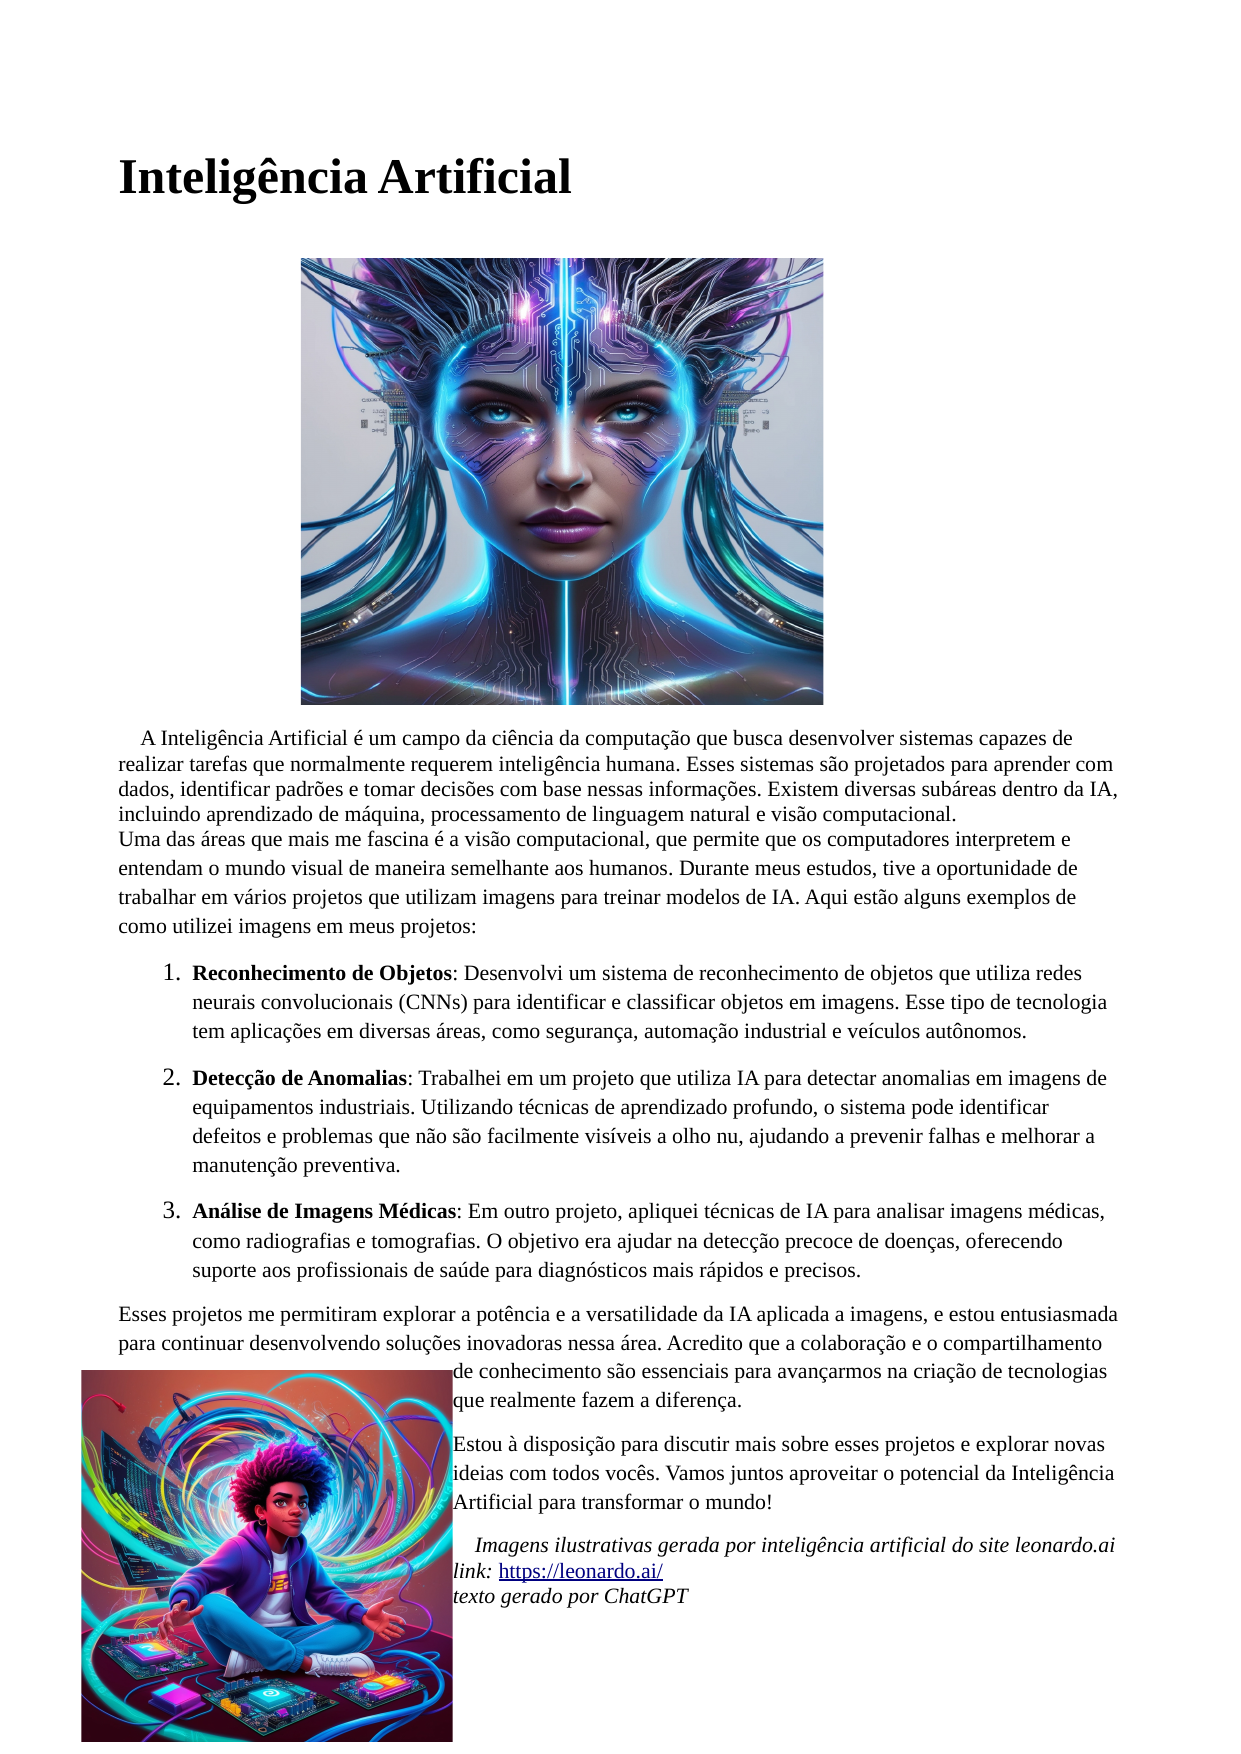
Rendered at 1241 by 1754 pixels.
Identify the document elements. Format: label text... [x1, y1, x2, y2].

text Inteligência Artificial [118, 147, 1122, 204]
list Análise de Imagens Médicas: Em outro projeto, apliquei técnicas de IA para analisar imagens médicas, como radiografias e tomografias. O objetivo era ajudar na detecção precoce de doenças, oferecendo suporte aos profissionais de saúde para diagnósticos mais rápidos e precisos. [162, 1196, 1122, 1282]
list Detecção de Anomalias: Trabalhei em um projeto que utiliza IA para detectar anomalias em imagens de equipamentos industriais. Utilizando técnicas de aprendizado profundo, o sistema pode identificar defeitos e problemas que não são facilmente visíveis a olho nu, ajudando a prevenir falhas e melhorar a manutenção preventiva. [162, 1062, 1122, 1177]
text texto gerado por ChatGPT [453, 1583, 1122, 1608]
text Esses projetos me permitiram explorar a potência e a versatilidade da IA aplicada a imagens, e estou entusiasmada para continuar desenvolvendo soluções inovadoras nessa área. Acredito que a colaboração e o compartilhamento de conhecimento são essenciais para avançarmos na criação de tecnologias que realmente fazem a diferença. [118, 1301, 1122, 1413]
text Estou à disposição para discutir mais sobre esses projetos e explorar novas ideias com todos vocês. Vamos juntos aproveitar o potencial da Inteligência Artificial para transformar o mundo! [453, 1431, 1122, 1514]
list Reconhecimento de Objetos: Desenvolvi um sistema de reconhecimento de objetos que utiliza redes neurais convolucionais (CNNs) para identificar e classificar objetos em imagens. Esse tipo de tecnologia tem aplicações em diversas áreas, como segurança, automação industrial e veículos autônomos. [162, 957, 1122, 1043]
picture [300, 258, 824, 705]
text A Inteligência Artificial é um campo da ciência da computação que busca desenvolver sistemas capazes de realizar tarefas que normalmente requerem inteligência humana. Esses sistemas são projetados para aprender com dados, identificar padrões e tomar decisões com base nessas informações. Existem diversas subáreas dentro da IA, incluindo aprendizado de máquina, processamento de linguagem natural e visão computacional. [118, 722, 1122, 826]
text Imagens ilustrativas gerada por inteligência artificial do site leonardo.ai link: https://leonardo.ai/ [453, 1532, 1122, 1583]
text Uma das áreas que mais me fascina é a visão computacional, que permite que os computadores interpretem e entendam o mundo visual de maneira semelhante aos humanos. Durante meus estudos, tive a oportunidade de trabalhar em vários projetos que utilizam imagens para treinar modelos de IA. Aqui estão alguns exemplos de como utilizei imagens em meus projetos: [118, 826, 1122, 938]
picture [81, 1370, 453, 1742]
